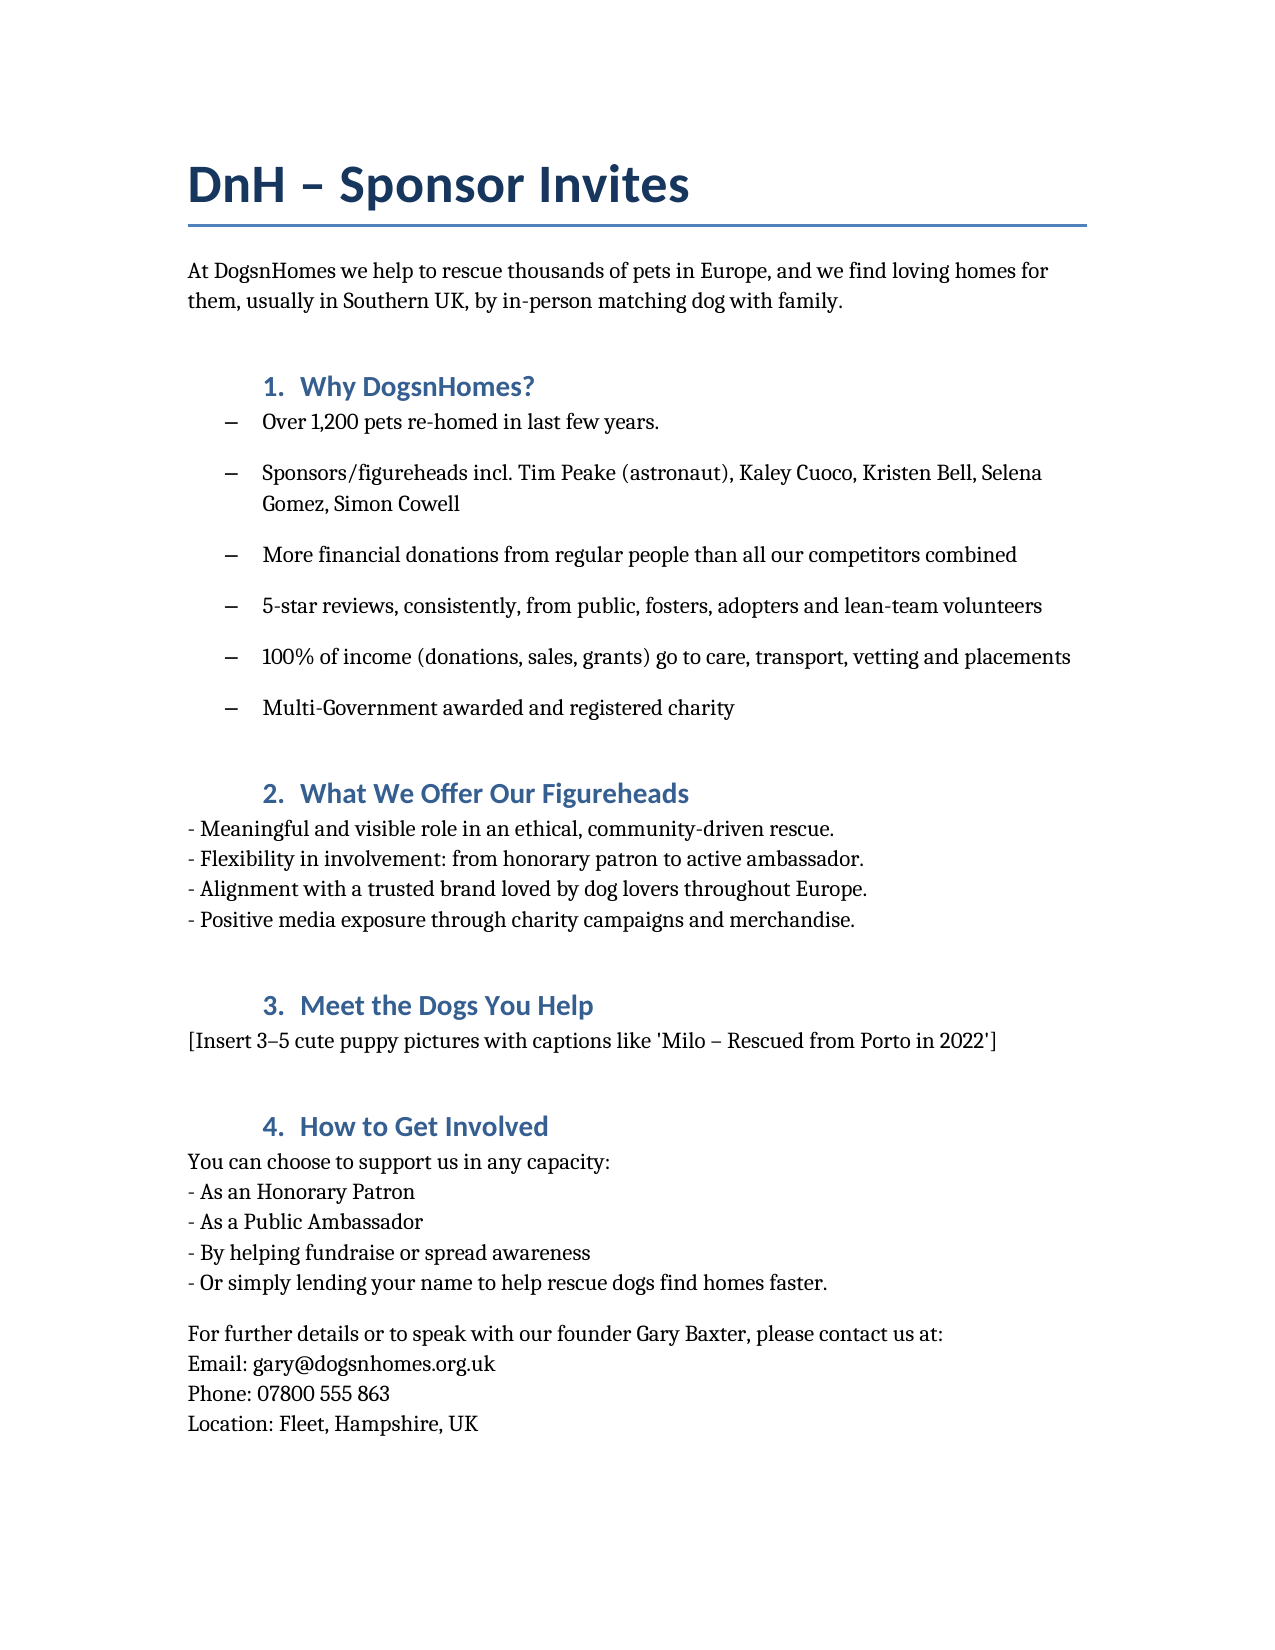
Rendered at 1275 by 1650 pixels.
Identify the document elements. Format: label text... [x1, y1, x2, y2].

list Sponsors/figureheads incl. Tim Peake (astronaut), Kaley Cuoco, Kristen Bell, Selena Gomez, Simon Cowell [225, 460, 1087, 517]
subtitle Meet the Dogs You Help [262, 987, 1087, 1022]
text - Meaningful and visible role in an ethical, community-driven rescue. - Flexibility in involvement: from honorary patron to active ambassador. - Alignment with a trusted brand loved by dog lovers throughout Europe. - Positive media exposure through charity campaigns and merchandise. [187, 816, 1087, 933]
list Multi-Government awarded and registered charity [225, 694, 1087, 721]
text You can choose to support us in any capacity: - As an Honorary Patron - As a Public Ambassador - By helping fundraise or spread awareness - Or simply lending your name to help rescue dogs find homes faster. [187, 1149, 1087, 1296]
list 5-star reviews, consistently, from public, fosters, adopters and lean-team volunteers [225, 592, 1087, 619]
text At DogsnHomes we help to rescue thousands of pets in Europe, and we find loving homes for them, usually in Southern UK, by in-person matching dog with family. [187, 258, 1087, 314]
subtitle What We Offer Our Figureheads [262, 775, 1087, 810]
text [Insert 3–5 cute puppy pictures with captions like 'Milo – Rescued from Porto in 2022'] [187, 1027, 1087, 1054]
list 100% of income (donations, sales, grants) go to care, transport, vetting and placements [225, 643, 1087, 670]
list More financial donations from regular people than all our competitors combined [225, 541, 1087, 568]
list Over 1,200 pets re-homed in last few years. [225, 409, 1087, 436]
subtitle How to Get Involved [262, 1108, 1087, 1143]
subtitle Why DogsnHomes? [262, 368, 1087, 404]
title DnH – Sponsor Invites [187, 150, 1087, 227]
text For further details or to speak with our founder Gary Baxter, please contact us at: Email: gary@dogsnhomes.org.uk Phone: 07800 555 863 Location: Fleet, Hampshire, UK [187, 1321, 1087, 1437]
